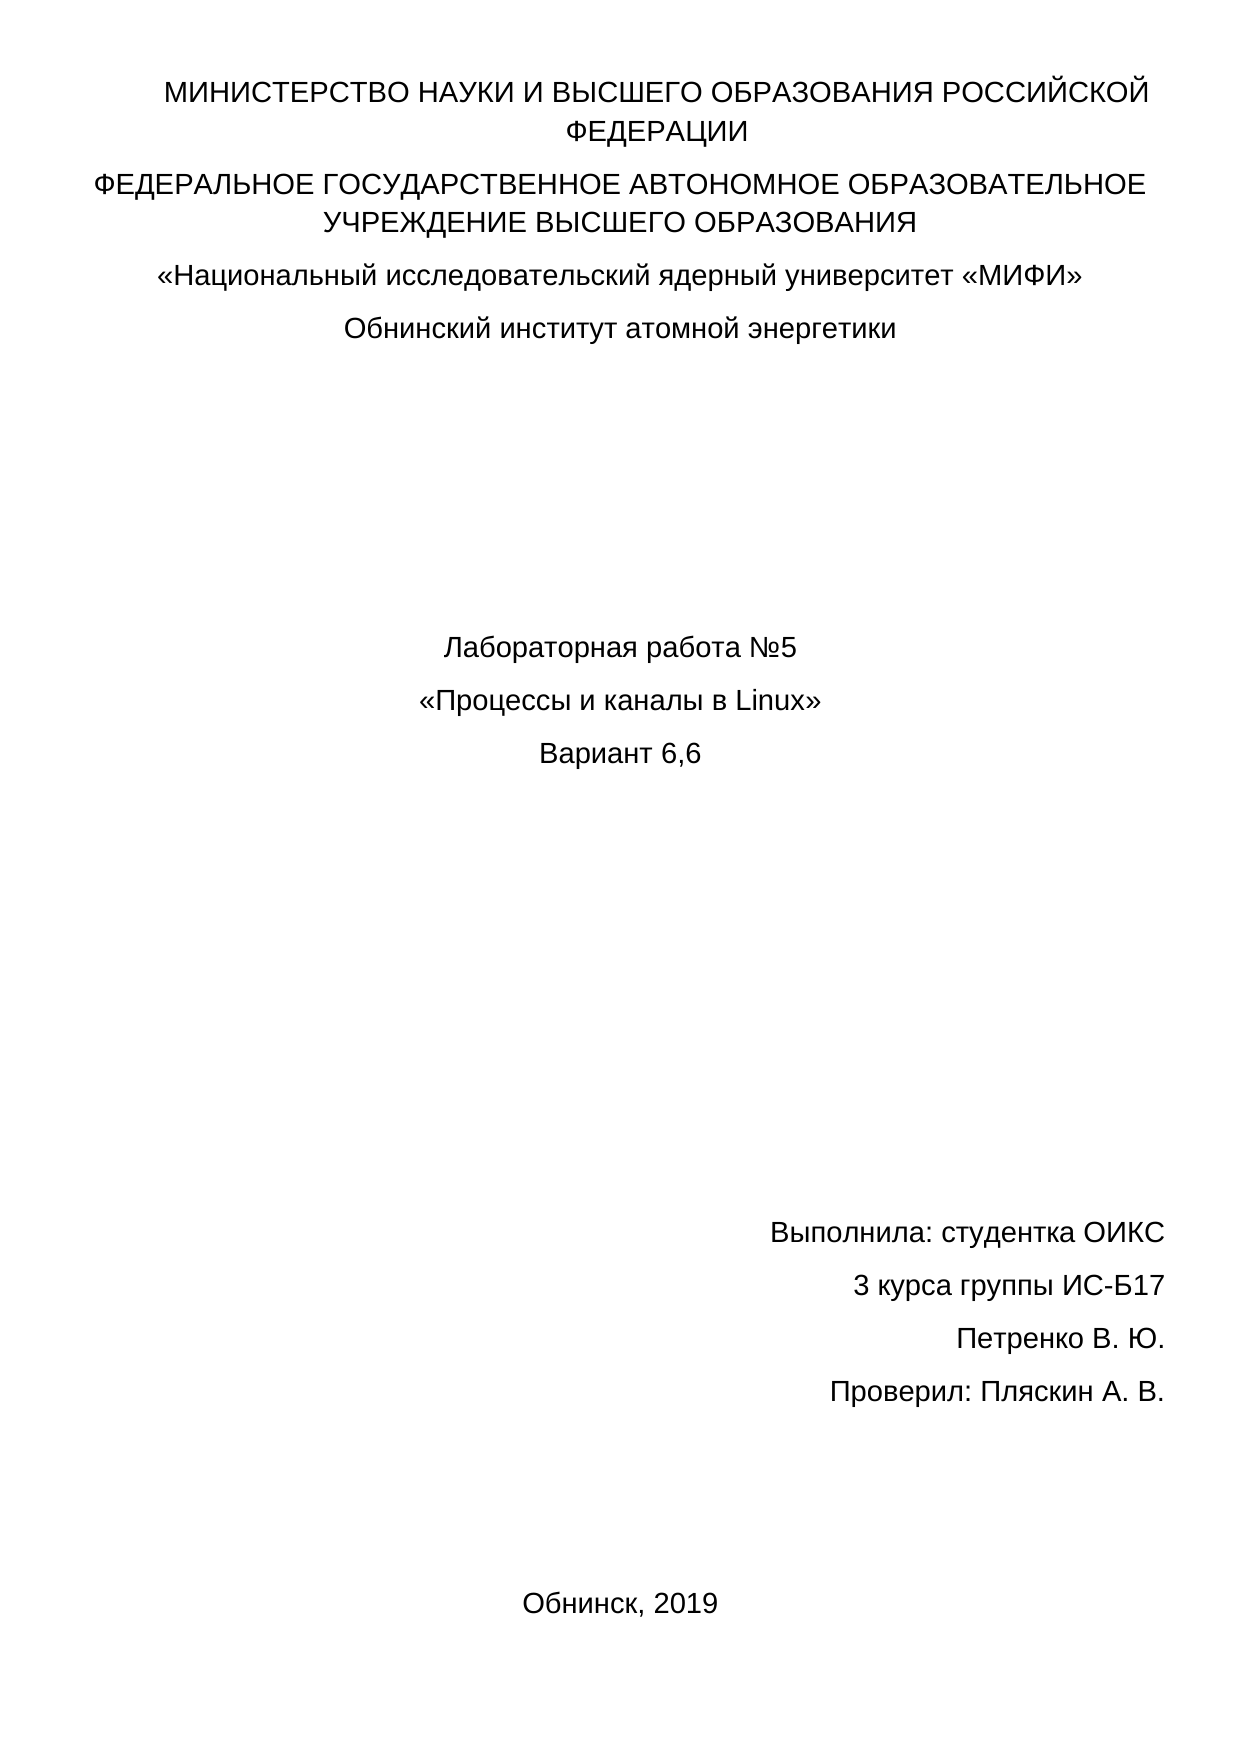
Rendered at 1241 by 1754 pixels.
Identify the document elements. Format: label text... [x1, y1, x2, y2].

text Вариант 6,6 [75, 736, 1165, 770]
text МИНИСТЕРСТВО НАУКИ И ВЫСШЕГО ОБРАЗОВАНИЯ РОССИЙСКОЙ ФЕДЕРАЦИИ [149, 75, 1165, 147]
text Лабораторная работа №5 [75, 630, 1165, 664]
text Обнинский институт атомной энергетики [75, 311, 1165, 345]
text ФЕДЕРАЛЬНОЕ ГОСУДАРСТВЕННОЕ АВТОНОМНОЕ ОБРАЗОВАТЕЛЬНОЕ УЧРЕЖДЕНИЕ ВЫСШЕГО ОБРАЗОВАНИЯ [75, 167, 1165, 239]
text «Национальный исследовательский ядерный университет «МИФИ» [75, 258, 1165, 292]
text «Процессы и каналы в Linux» [75, 683, 1165, 717]
text Проверил: Пляскин А. В. [75, 1374, 1165, 1407]
text Петренко В. Ю. [75, 1321, 1165, 1354]
text 3 курса группы ИС-Б17 [75, 1268, 1165, 1301]
text Выполнила: студентка ОИКС [75, 1214, 1165, 1248]
text Обнинск, 2019 [75, 1586, 1165, 1620]
